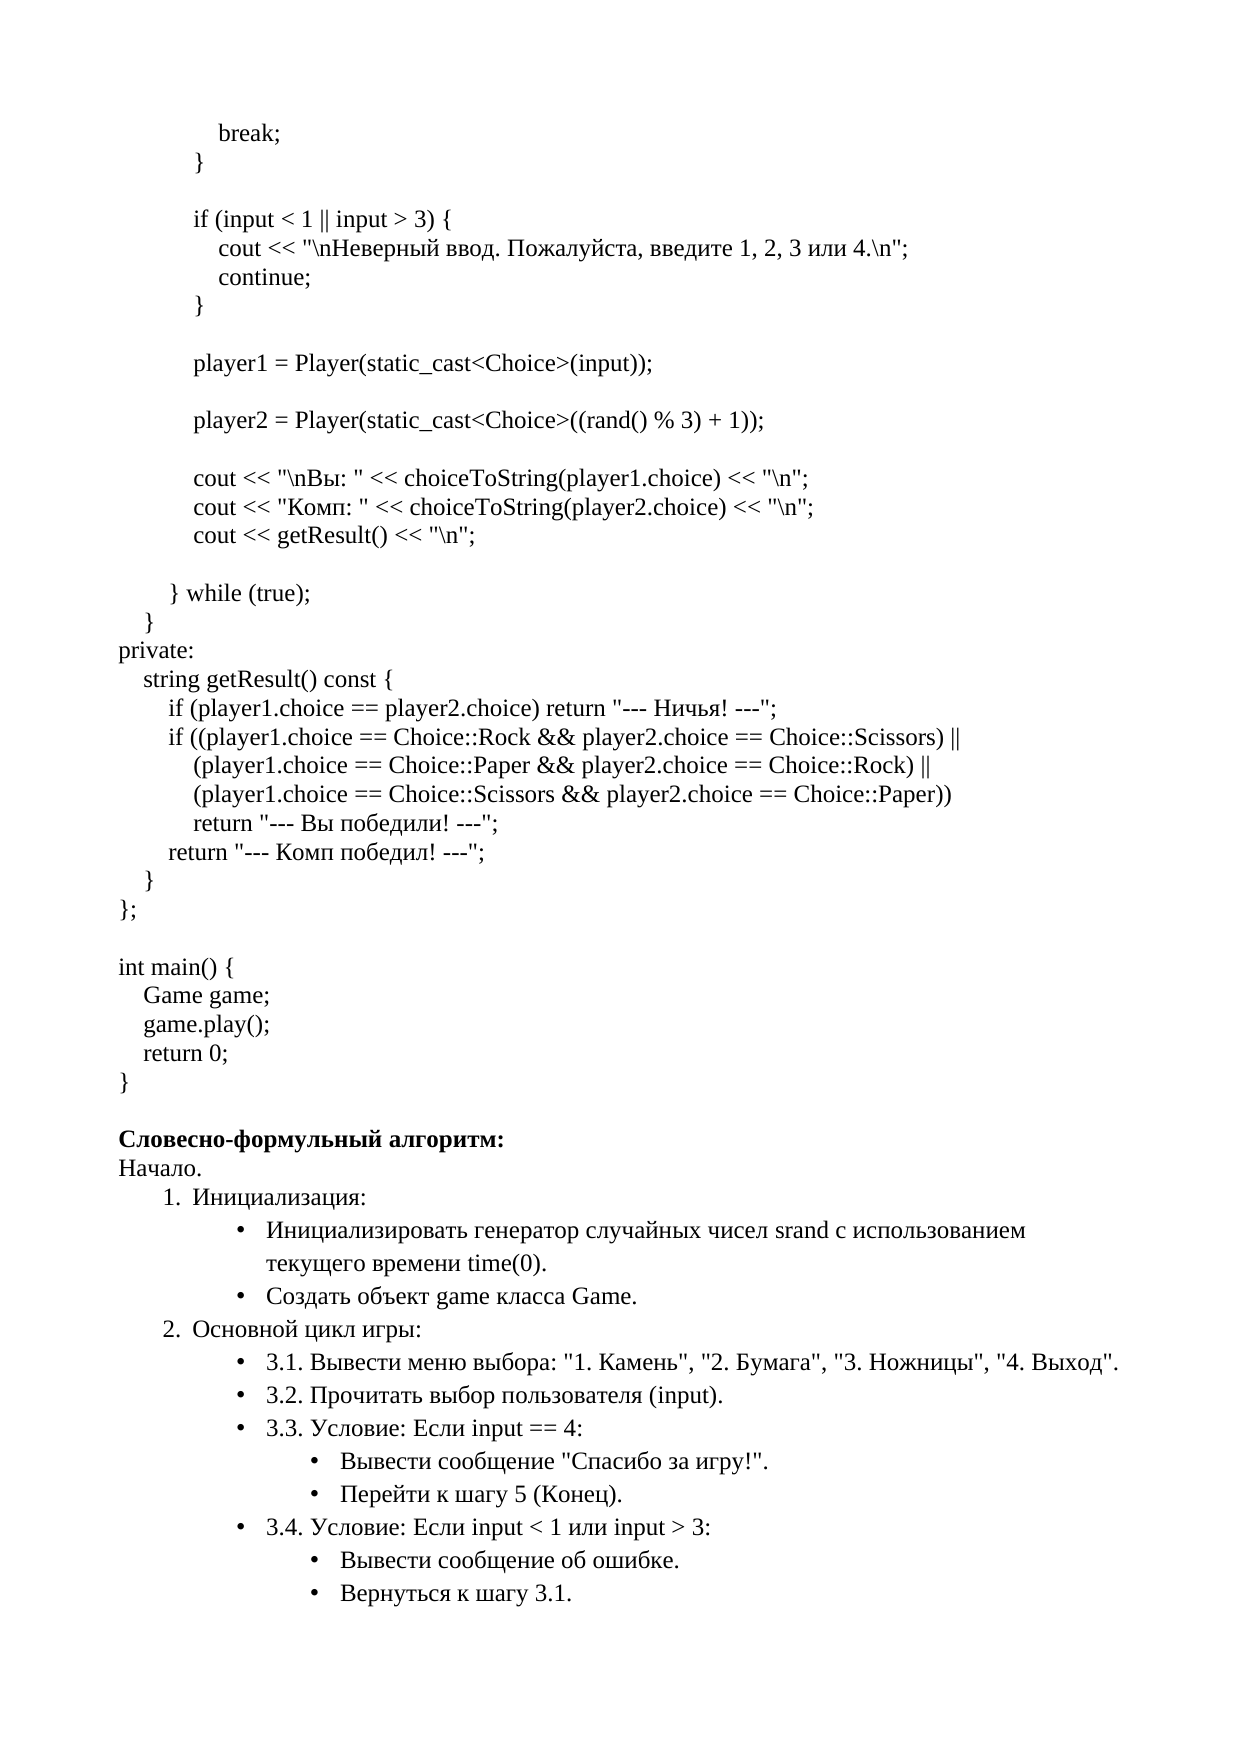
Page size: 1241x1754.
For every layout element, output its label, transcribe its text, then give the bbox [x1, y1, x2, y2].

text break; [118, 118, 1122, 147]
text Словесно-формульный алгоритм: Начало. [118, 1124, 1122, 1182]
text } [118, 607, 1122, 636]
list Вернуться к шагу 3.1. [310, 1578, 1122, 1607]
list 3.2. Прочитать выбор пользователя (input). [236, 1380, 1122, 1409]
text } [118, 866, 1122, 894]
text cout << "Комп: " << choiceToString(player2.choice) << "\n"; [118, 492, 1122, 521]
text } [118, 147, 1122, 176]
list Основной цикл игры: [162, 1314, 1122, 1343]
text private: [118, 636, 1122, 664]
text } while (true); [118, 578, 1122, 607]
text }; [118, 894, 1122, 923]
text cout << getResult() << "\n"; [118, 521, 1122, 549]
text string getResult() const { [118, 664, 1122, 693]
text player2 = Player(static_cast<Choice>((rand() % 3) + 1)); [118, 406, 1122, 434]
text return 0; [118, 1038, 1122, 1067]
list 3.1. Вывести меню выбора: "1. Камень", "2. Бумага", "3. Ножницы", "4. Выход". [236, 1347, 1122, 1376]
list Перейти к шагу 5 (Конец). [310, 1479, 1122, 1508]
text } [118, 1067, 1122, 1096]
text if (input < 1 || input > 3) { [118, 204, 1122, 233]
list Вывести сообщение "Спасибо за игру!". [310, 1446, 1122, 1475]
list 3.3. Условие: Если input == 4: [236, 1413, 1122, 1442]
list Вывести сообщение об ошибке. [310, 1545, 1122, 1574]
text (player1.choice == Choice::Scissors && player2.choice == Choice::Paper)) [118, 779, 1122, 808]
text (player1.choice == Choice::Paper && player2.choice == Choice::Rock) || [118, 751, 1122, 779]
text Game game; [118, 981, 1122, 1009]
text cout << "\nВы: " << choiceToString(player1.choice) << "\n"; [118, 463, 1122, 492]
text cout << "\nНеверный ввод. Пожалуйста, введите 1, 2, 3 или 4.\n"; [118, 233, 1122, 262]
text player1 = Player(static_cast<Choice>(input)); [118, 348, 1122, 377]
text continue; [118, 262, 1122, 291]
list 3.4. Условие: Если input < 1 или input > 3: [236, 1512, 1122, 1541]
text int main() { [118, 952, 1122, 981]
text return "--- Комп победил! ---"; [118, 837, 1122, 866]
list Инициализация: [162, 1182, 1122, 1211]
text } [118, 291, 1122, 319]
text if (player1.choice == player2.choice) return "--- Ничья! ---"; [118, 693, 1122, 722]
text return "--- Вы победили! ---"; [118, 808, 1122, 837]
list Инициализировать генератор случайных чисел srand с использованием текущего времени time(0). [236, 1215, 1122, 1277]
text if ((player1.choice == Choice::Rock && player2.choice == Choice::Scissors) || [118, 722, 1122, 751]
list Создать объект game класса Game. [236, 1281, 1122, 1310]
text game.play(); [118, 1009, 1122, 1038]
